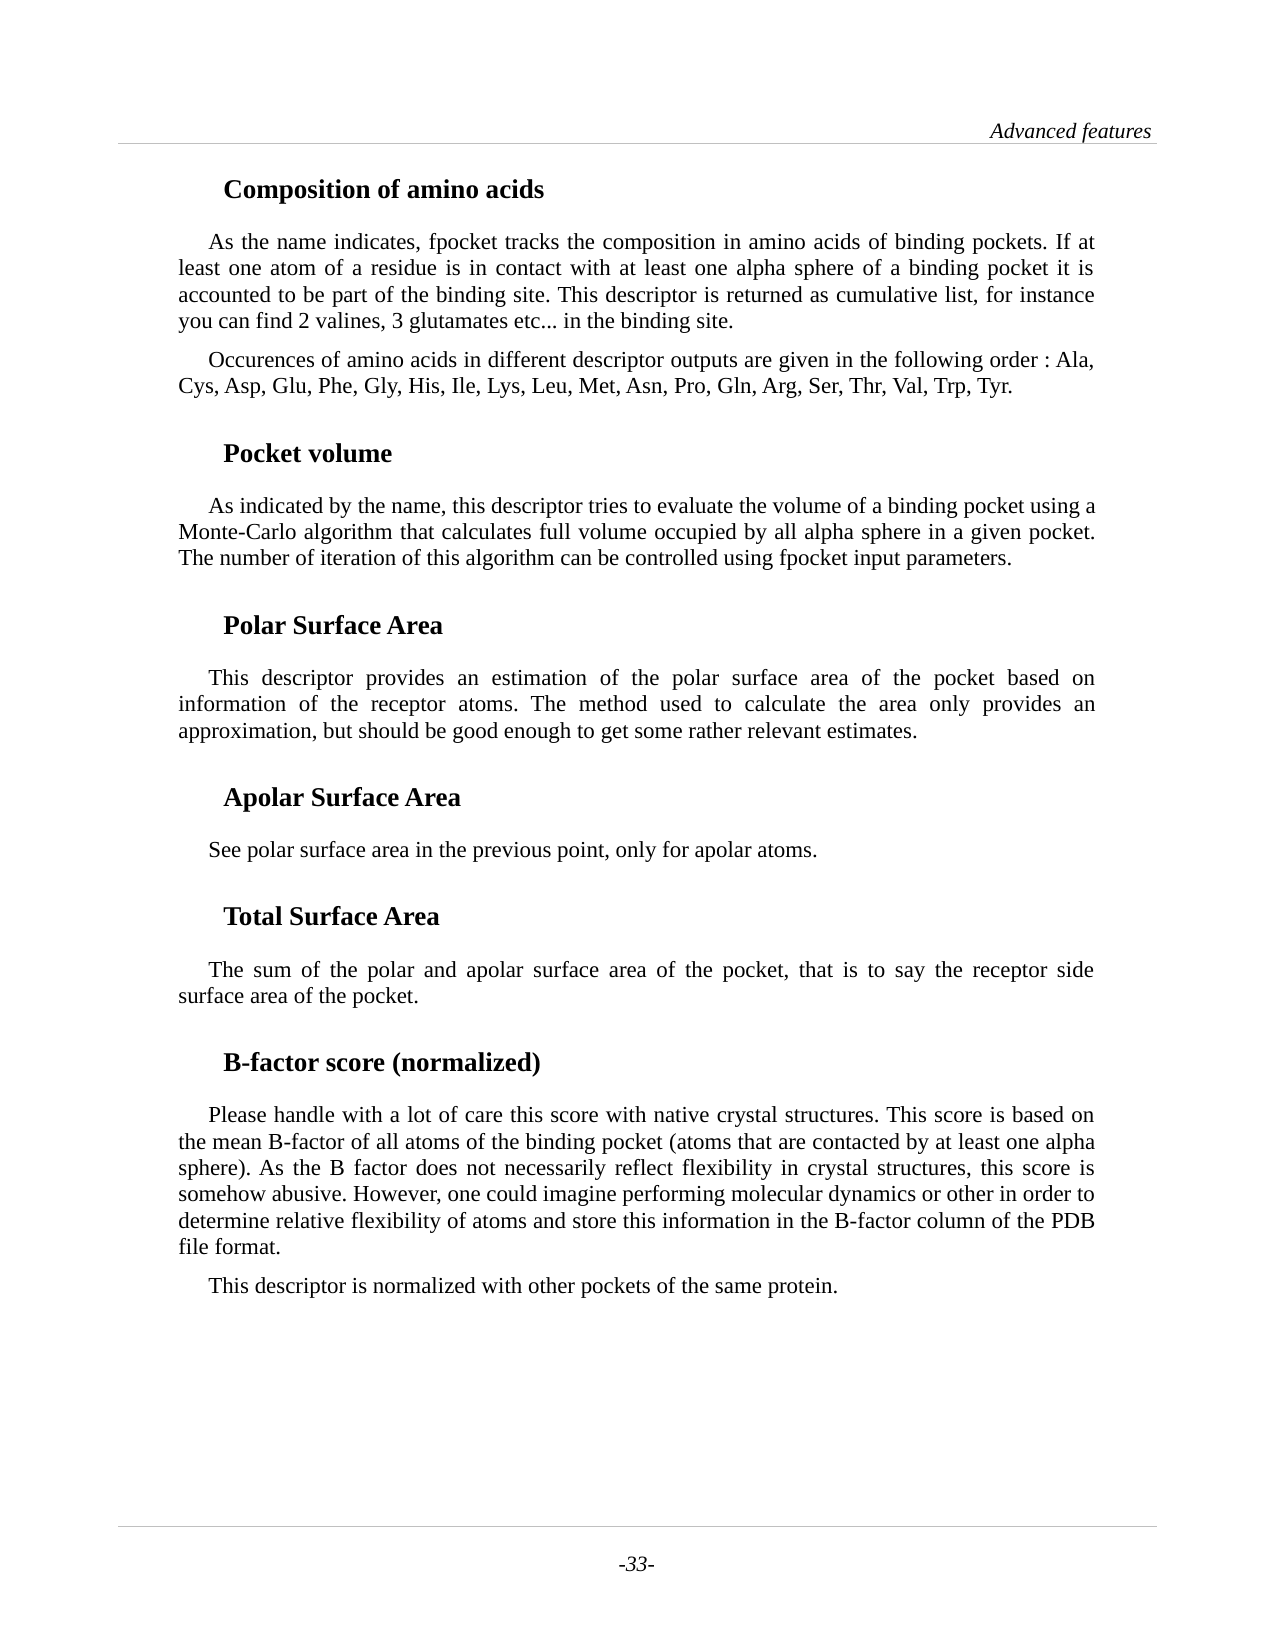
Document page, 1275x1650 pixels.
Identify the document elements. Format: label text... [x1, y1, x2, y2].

text The sum of the polar and apolar surface area of the pocket, that is to say the receptor side surface area of the pocket. [178, 956, 1097, 1008]
subtitle Polar Surface Area [223, 609, 1157, 640]
text This descriptor provides an estimation of the polar surface area of the pocket based on information of the receptor atoms. The method used to calculate the area only provides an approximation, but should be good enough to get some rather relevant estimates. [178, 664, 1097, 743]
text Occurences of amino acids in different descriptor outputs are given in the following order : Ala, Cys, Asp, Glu, Phe, Gly, His, Ile, Lys, Leu, Met, Asn, Pro, Gln, Arg, Ser, Thr, Val, Trp, Tyr. [178, 346, 1097, 399]
subtitle Pocket volume [223, 437, 1157, 468]
text See polar surface area in the previous point, only for apolar atoms. [178, 836, 1097, 862]
subtitle Composition of amino acids [223, 173, 1157, 204]
text As the name indicates, fpocket tracks the composition in amino acids of binding pockets. If at least one atom of a residue is in contact with at least one alpha sphere of a binding pocket it is accounted to be part of the binding site. This descriptor is returned as cumulative list, for instance you can find 2 valines, 3 glutamates etc... in the binding site. [178, 228, 1097, 333]
subtitle Apolar Surface Area [223, 781, 1157, 812]
text This descriptor is normalized with other pockets of the same protein. [178, 1272, 1097, 1298]
text Please handle with a lot of care this score with native crystal structures. This score is based on the mean B-factor of all atoms of the binding pocket (atoms that are contacted by at least one alpha sphere). As the B factor does not necessarily reflect flexibility in crystal structures, this score is somehow abusive. However, one could imagine performing molecular dynamics or other in order to determine relative flexibility of atoms and store this information in the B-factor column of the PDB file format. [178, 1101, 1097, 1259]
text As indicated by the name, this descriptor tries to evaluate the volume of a binding pocket using a Monte-Carlo algorithm that calculates full volume occupied by all alpha sphere in a given pocket. The number of iteration of this algorithm can be controlled using fpocket input parameters. [178, 492, 1097, 571]
subtitle B-factor score (normalized) [223, 1046, 1157, 1077]
subtitle Total Surface Area [223, 901, 1157, 932]
